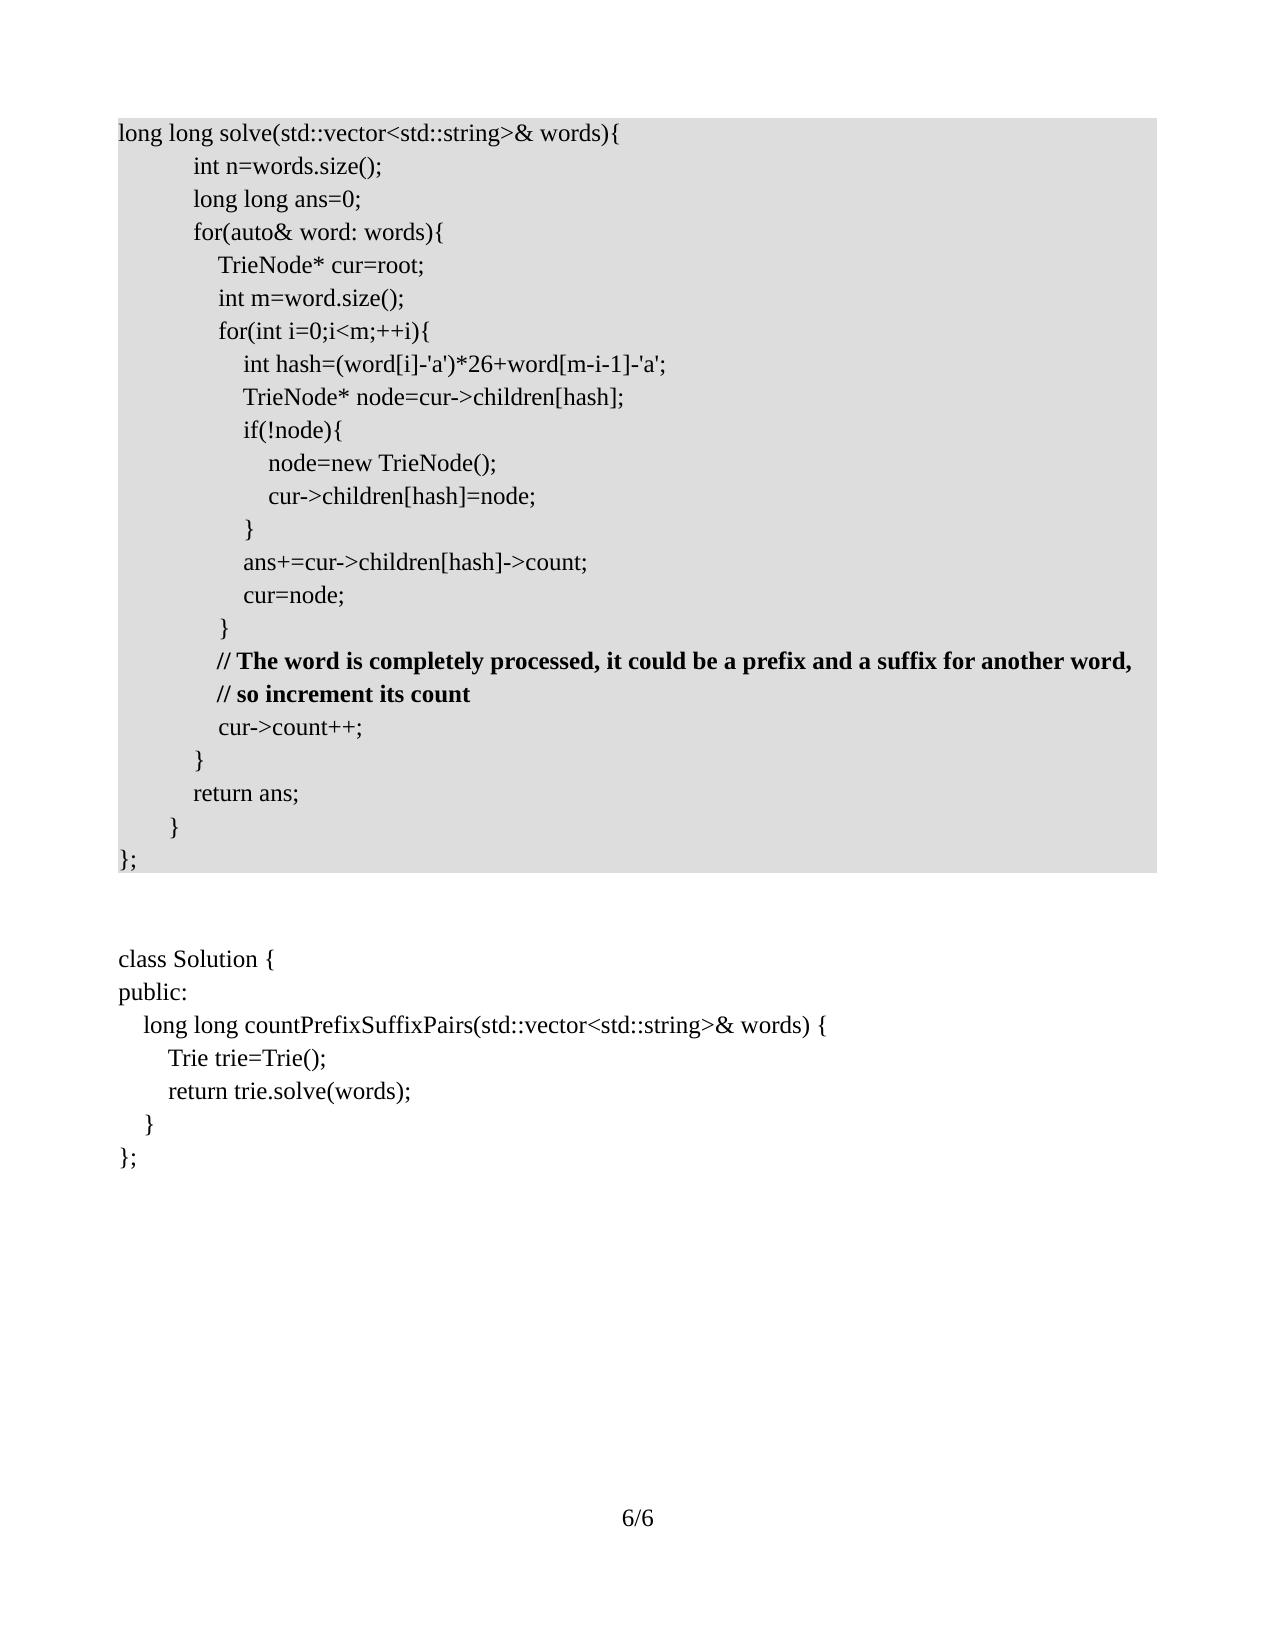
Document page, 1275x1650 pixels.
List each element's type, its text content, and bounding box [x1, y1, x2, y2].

text return trie.solve(words); [118, 1076, 1157, 1104]
text long long ans=0; [118, 184, 1157, 213]
text long long solve(std::vector<std::string>& words){ [118, 118, 1157, 147]
text } [118, 746, 1157, 774]
text }; [118, 844, 1157, 873]
text for(auto& word: words){ [118, 217, 1157, 246]
text cur->children[hash]=node; [118, 481, 1157, 510]
text }; [118, 1142, 1157, 1171]
text public: [118, 977, 1157, 1005]
text // so increment its count [118, 679, 1157, 708]
text return ans; [118, 778, 1157, 807]
text TrieNode* node=cur->children[hash]; [118, 382, 1157, 411]
text TrieNode* cur=root; [118, 250, 1157, 279]
text node=new TrieNode(); [118, 448, 1157, 477]
text int hash=(word[i]-'a')*26+word[m-i-1]-'a'; [118, 349, 1157, 378]
text Trie trie=Trie(); [118, 1043, 1157, 1071]
text } [118, 812, 1157, 840]
text // The word is completely processed, it could be a prefix and a suffix for another word, [118, 646, 1157, 675]
text cur=node; [118, 580, 1157, 609]
text cur->count++; [118, 712, 1157, 741]
text } [118, 514, 1157, 543]
text } [118, 1109, 1157, 1137]
text ans+=cur->children[hash]->count; [118, 547, 1157, 576]
text int m=word.size(); [118, 283, 1157, 312]
text } [118, 613, 1157, 642]
text long long countPrefixSuffixPairs(std::vector<std::string>& words) { [118, 1010, 1157, 1038]
text class Solution { [118, 944, 1157, 972]
text int n=words.size(); [118, 151, 1157, 180]
text for(int i=0;i<m;++i){ [118, 316, 1157, 345]
text if(!node){ [118, 415, 1157, 444]
